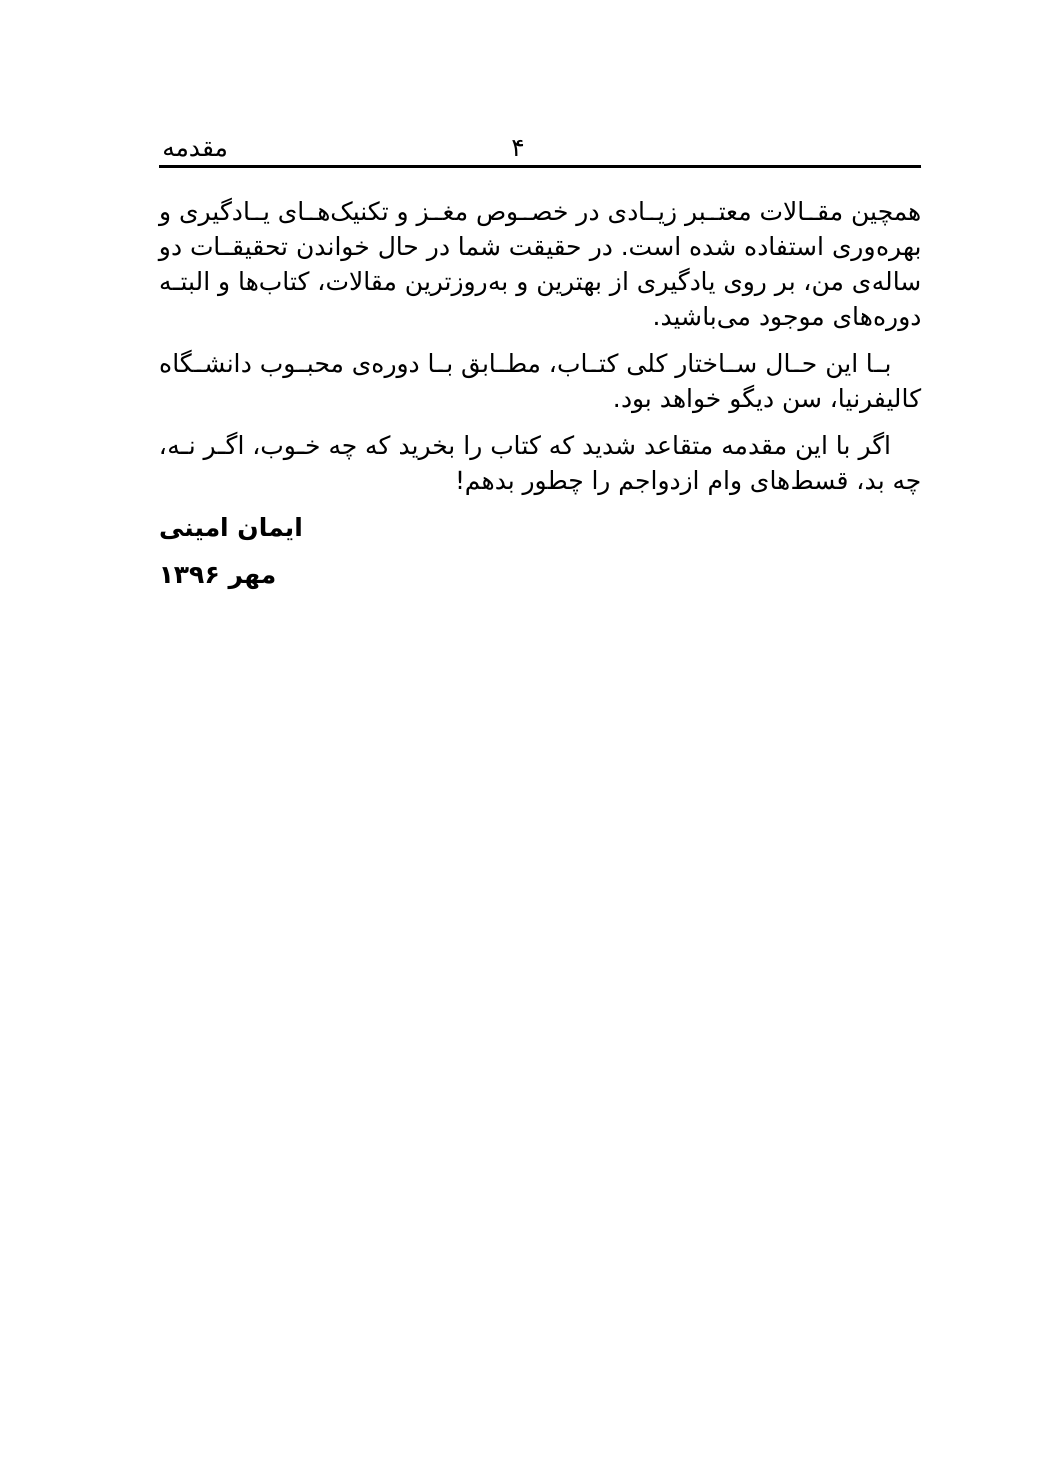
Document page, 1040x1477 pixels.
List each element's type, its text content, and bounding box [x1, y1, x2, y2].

text کتاب حاضر، برگرفته از دوره‌ای از دانشگاه کالیفرنیا، سن دیگو با نام Learning How to Learn است. با این تفاوت که مواد آن فقط به این دوره خلاصه نمی‌شود؛ بلکه در کنار آن از کتاب‌های به‌روز و معتبری مانند Make it Stick و Thinking Fast and Slow و a Mind for Numbers و همچین مقالات معتبر زیادی در خصوص مغز و تکنیک‌های یادگیری و بهره‌وری استفاده شده است. در حقیقت شما در حال خواندن تحقیقات دو ساله‌ی من، بر روی یادگیری از بهترین و به‌روزترین مقالات، کتاب‌ها و البته دوره‌های موجود می‌باشید. [159, 197, 921, 332]
text اگر با این مقدمه متقاعد شدید که کتاب را بخرید که چه خوب، اگر نه، چه بد، قسط‌های وام ازدواجم را چطور بدهم! [159, 431, 921, 496]
text ایمان امینی [159, 513, 921, 542]
text مهر ۱۳۹۶ [159, 560, 921, 589]
text با این حال ساختار کلی کتاب، مطابق با دوره‌ی محبوب دانشگاه کالیفرنیا، سن دیگو خواهد بود. [159, 349, 921, 413]
